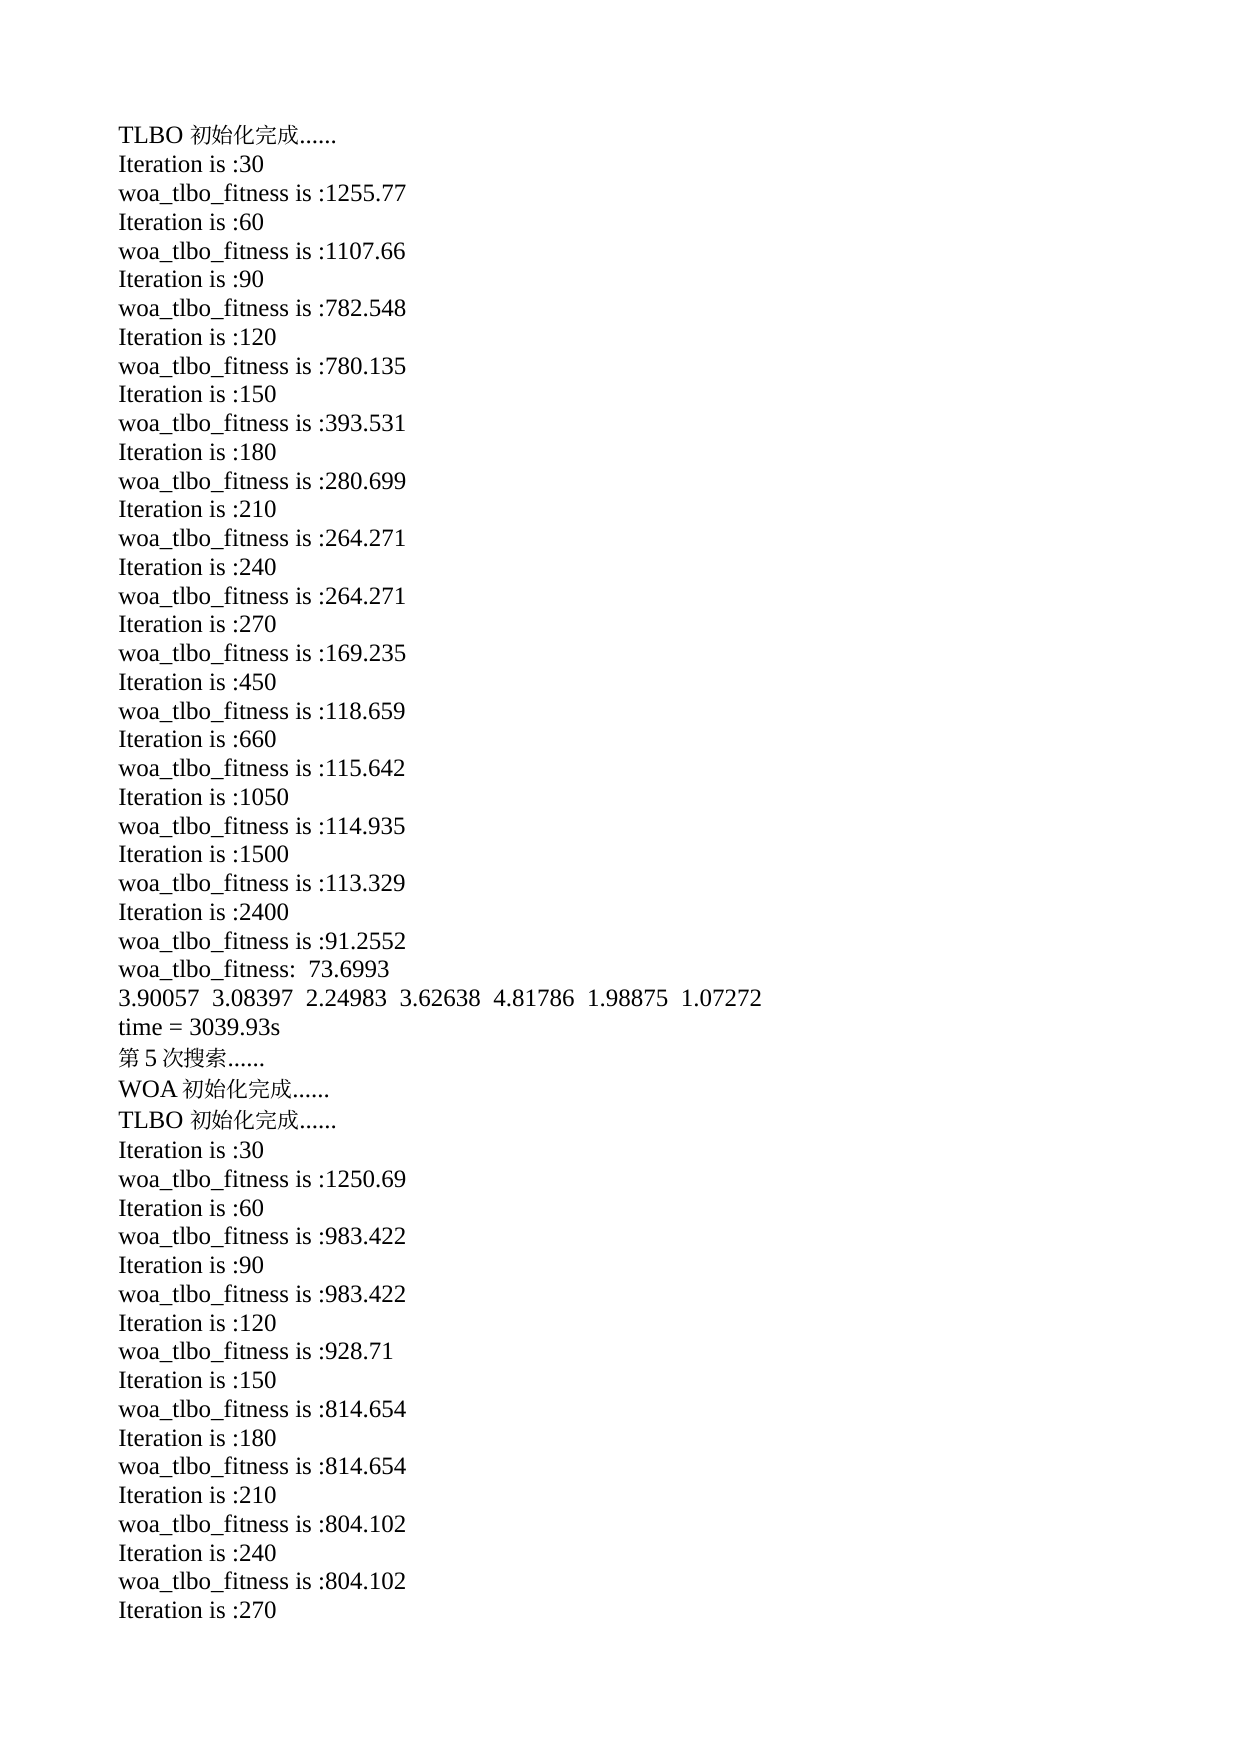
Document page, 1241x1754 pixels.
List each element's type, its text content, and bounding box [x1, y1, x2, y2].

text woa_tlbo_fitness is :113.329 [118, 868, 1122, 897]
text woa_tlbo_fitness is :393.531 [118, 408, 1122, 437]
text Iteration is :180 [118, 437, 1122, 466]
text Iteration is :450 [118, 667, 1122, 696]
text woa_tlbo_fitness is :814.654 [118, 1394, 1122, 1423]
text Iteration is :240 [118, 552, 1122, 581]
text Iteration is :1500 [118, 839, 1122, 868]
text Iteration is :90 [118, 264, 1122, 293]
text Iteration is :120 [118, 322, 1122, 351]
text woa_tlbo_fitness is :804.102 [118, 1566, 1122, 1595]
text woa_tlbo_fitness is :1250.69 [118, 1164, 1122, 1193]
text woa_tlbo_fitness is :114.935 [118, 811, 1122, 839]
text woa_tlbo_fitness is :118.659 [118, 696, 1122, 724]
text 3.90057 3.08397 2.24983 3.62638 4.81786 1.98875 1.07272 [118, 983, 1122, 1012]
text TLBO 初始化完成...... [118, 1104, 1122, 1135]
text woa_tlbo_fitness is :780.135 [118, 351, 1122, 379]
text Iteration is :60 [118, 207, 1122, 236]
text Iteration is :660 [118, 724, 1122, 753]
text Iteration is :210 [118, 1480, 1122, 1509]
text Iteration is :210 [118, 494, 1122, 523]
text woa_tlbo_fitness is :91.2552 [118, 926, 1122, 954]
text Iteration is :90 [118, 1250, 1122, 1279]
text woa_tlbo_fitness is :983.422 [118, 1221, 1122, 1250]
text WOA 初始化完成...... [118, 1072, 1122, 1104]
text Iteration is :180 [118, 1423, 1122, 1451]
text woa_tlbo_fitness is :928.71 [118, 1336, 1122, 1365]
text TLBO 初始化完成...... [118, 118, 1122, 149]
text Iteration is :150 [118, 379, 1122, 408]
text Iteration is :1050 [118, 782, 1122, 811]
text Iteration is :270 [118, 1595, 1122, 1624]
text woa_tlbo_fitness is :983.422 [118, 1279, 1122, 1308]
text Iteration is :2400 [118, 897, 1122, 926]
text Iteration is :120 [118, 1308, 1122, 1336]
text 第5次搜索...... [118, 1041, 1122, 1072]
text woa_tlbo_fitness is :1255.77 [118, 178, 1122, 207]
text time = 3039.93s [118, 1012, 1122, 1041]
text Iteration is :30 [118, 1135, 1122, 1164]
text Iteration is :240 [118, 1538, 1122, 1566]
text woa_tlbo_fitness: 73.6993 [118, 954, 1122, 983]
text woa_tlbo_fitness is :115.642 [118, 753, 1122, 782]
text woa_tlbo_fitness is :1107.66 [118, 236, 1122, 264]
text Iteration is :30 [118, 149, 1122, 178]
text woa_tlbo_fitness is :169.235 [118, 638, 1122, 667]
text woa_tlbo_fitness is :782.548 [118, 293, 1122, 322]
text Iteration is :60 [118, 1193, 1122, 1221]
text Iteration is :270 [118, 609, 1122, 638]
text Iteration is :150 [118, 1365, 1122, 1394]
text woa_tlbo_fitness is :264.271 [118, 581, 1122, 609]
text woa_tlbo_fitness is :804.102 [118, 1509, 1122, 1538]
text woa_tlbo_fitness is :814.654 [118, 1451, 1122, 1480]
text woa_tlbo_fitness is :264.271 [118, 523, 1122, 552]
text woa_tlbo_fitness is :280.699 [118, 466, 1122, 494]
